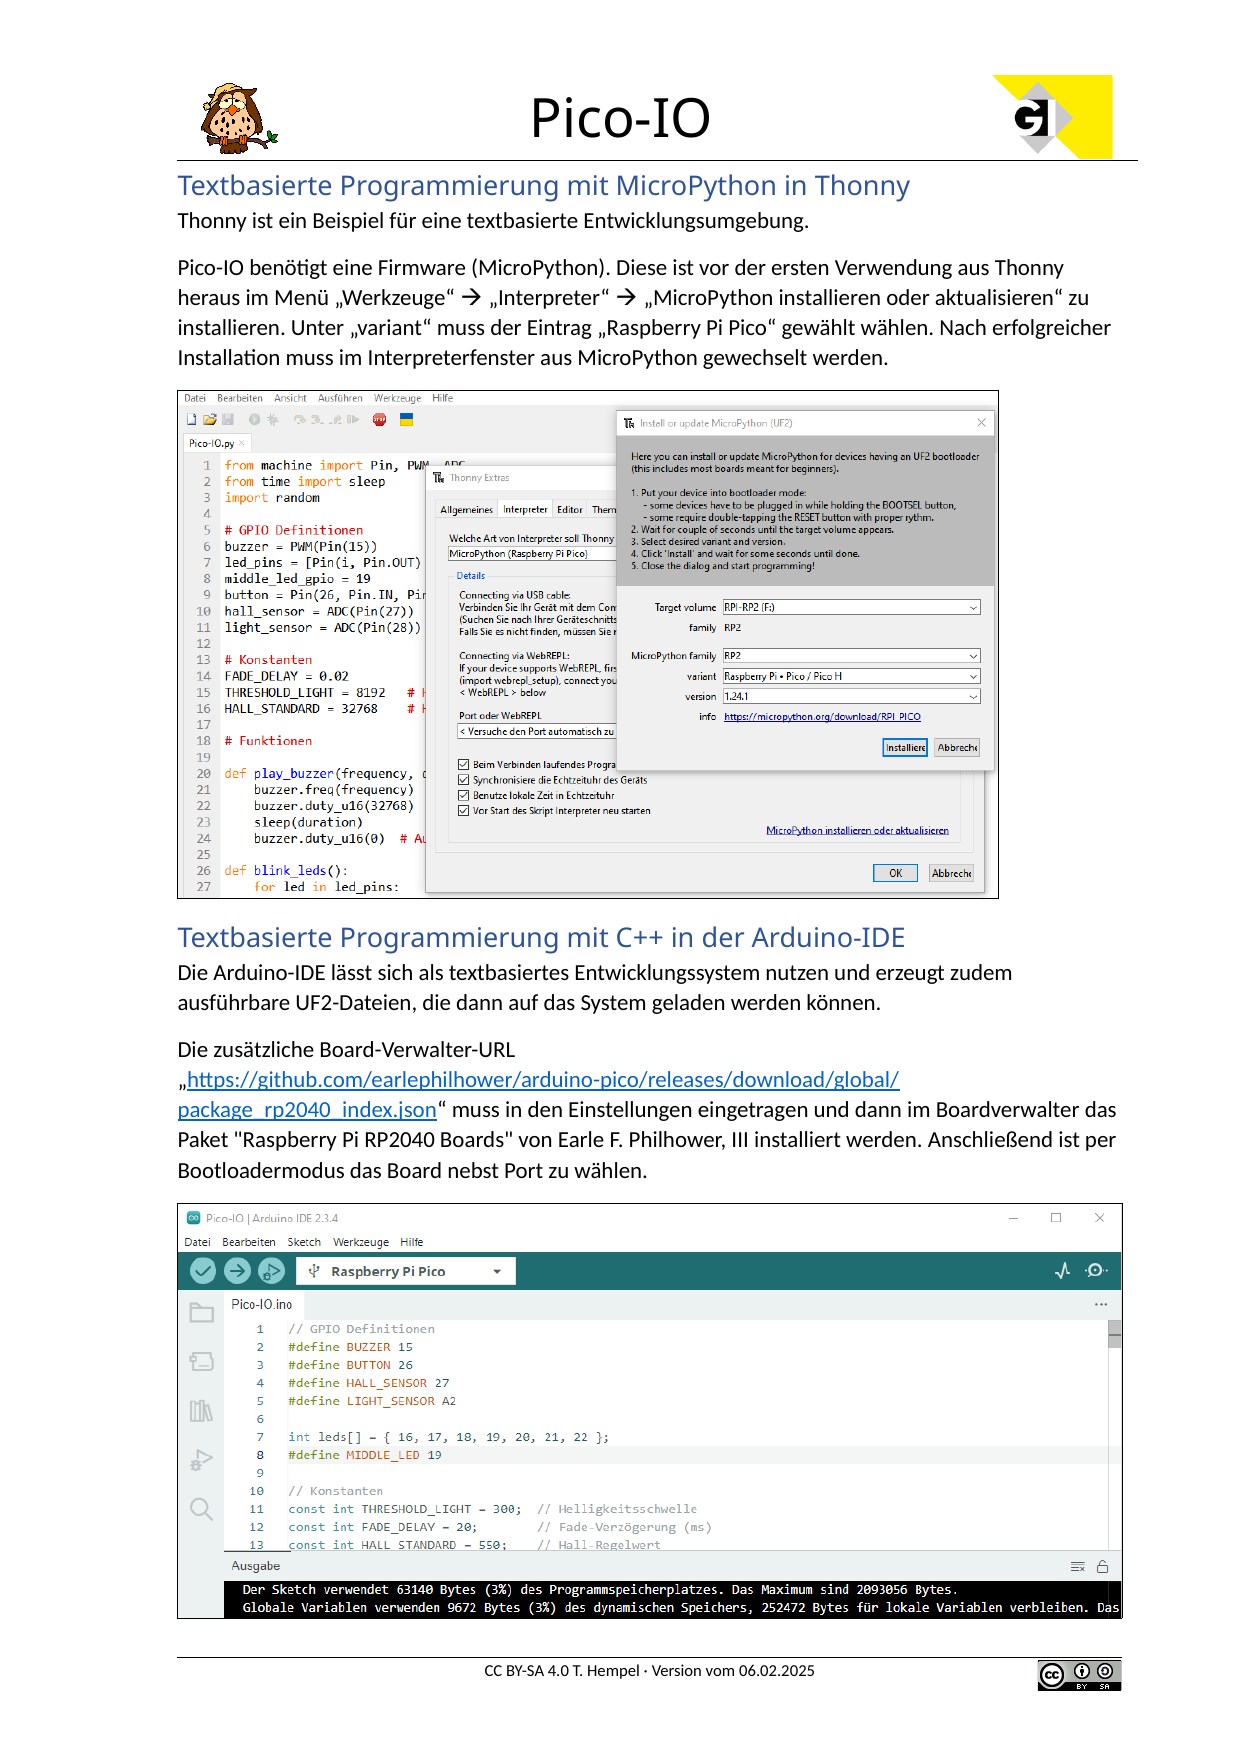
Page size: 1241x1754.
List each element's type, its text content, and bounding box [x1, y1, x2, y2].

picture [178, 1204, 1122, 1618]
subtitle Textbasierte Programmierung mit MicroPython in Thonny [177, 166, 1122, 203]
picture [188, 73, 283, 160]
text Thonny ist ein Beispiel für eine textbasierte Entwicklungsumgebung. [177, 206, 1122, 234]
text Die Arduino-IDE lässt sich als textbasiertes Entwicklungssystem nutzen und erzeugt zudem ausführbare UF2-Dateien, die dann auf das System geladen werden können. [177, 958, 1122, 1016]
picture [1037, 1660, 1122, 1691]
text Pico-IO benötigt eine Firmware (MicroPython). Diese ist vor der ersten Verwendung aus Thonny heraus im Menü „Werkzeuge“  „Interpreter“  „MicroPython installieren oder aktualisieren“ zu installieren. Unter „variant“ muss der Eintrag „Raspberry Pi Pico“ gewählt wählen. Nach erfolgreicher Installation muss im Interpreterfenster aus MicroPython gewechselt werden. [177, 253, 1122, 371]
text Die zusätzliche Board-Verwalter-URL „https://github.com/earlephilhower/arduino-pico/releases/download/global/package_rp2040_index.json“ muss in den Einstellungen eingetragen und dann im Boardverwalter das Paket "Raspberry Pi RP2040 Boards" von Earle F. Philhower, III installiert werden. Anschließend ist per Bootloadermodus das Board nebst Port zu wählen. [177, 1035, 1122, 1184]
subtitle Textbasierte Programmierung mit C++ in der Arduino-IDE [177, 918, 1122, 955]
picture [960, 75, 1113, 159]
picture [178, 391, 998, 898]
